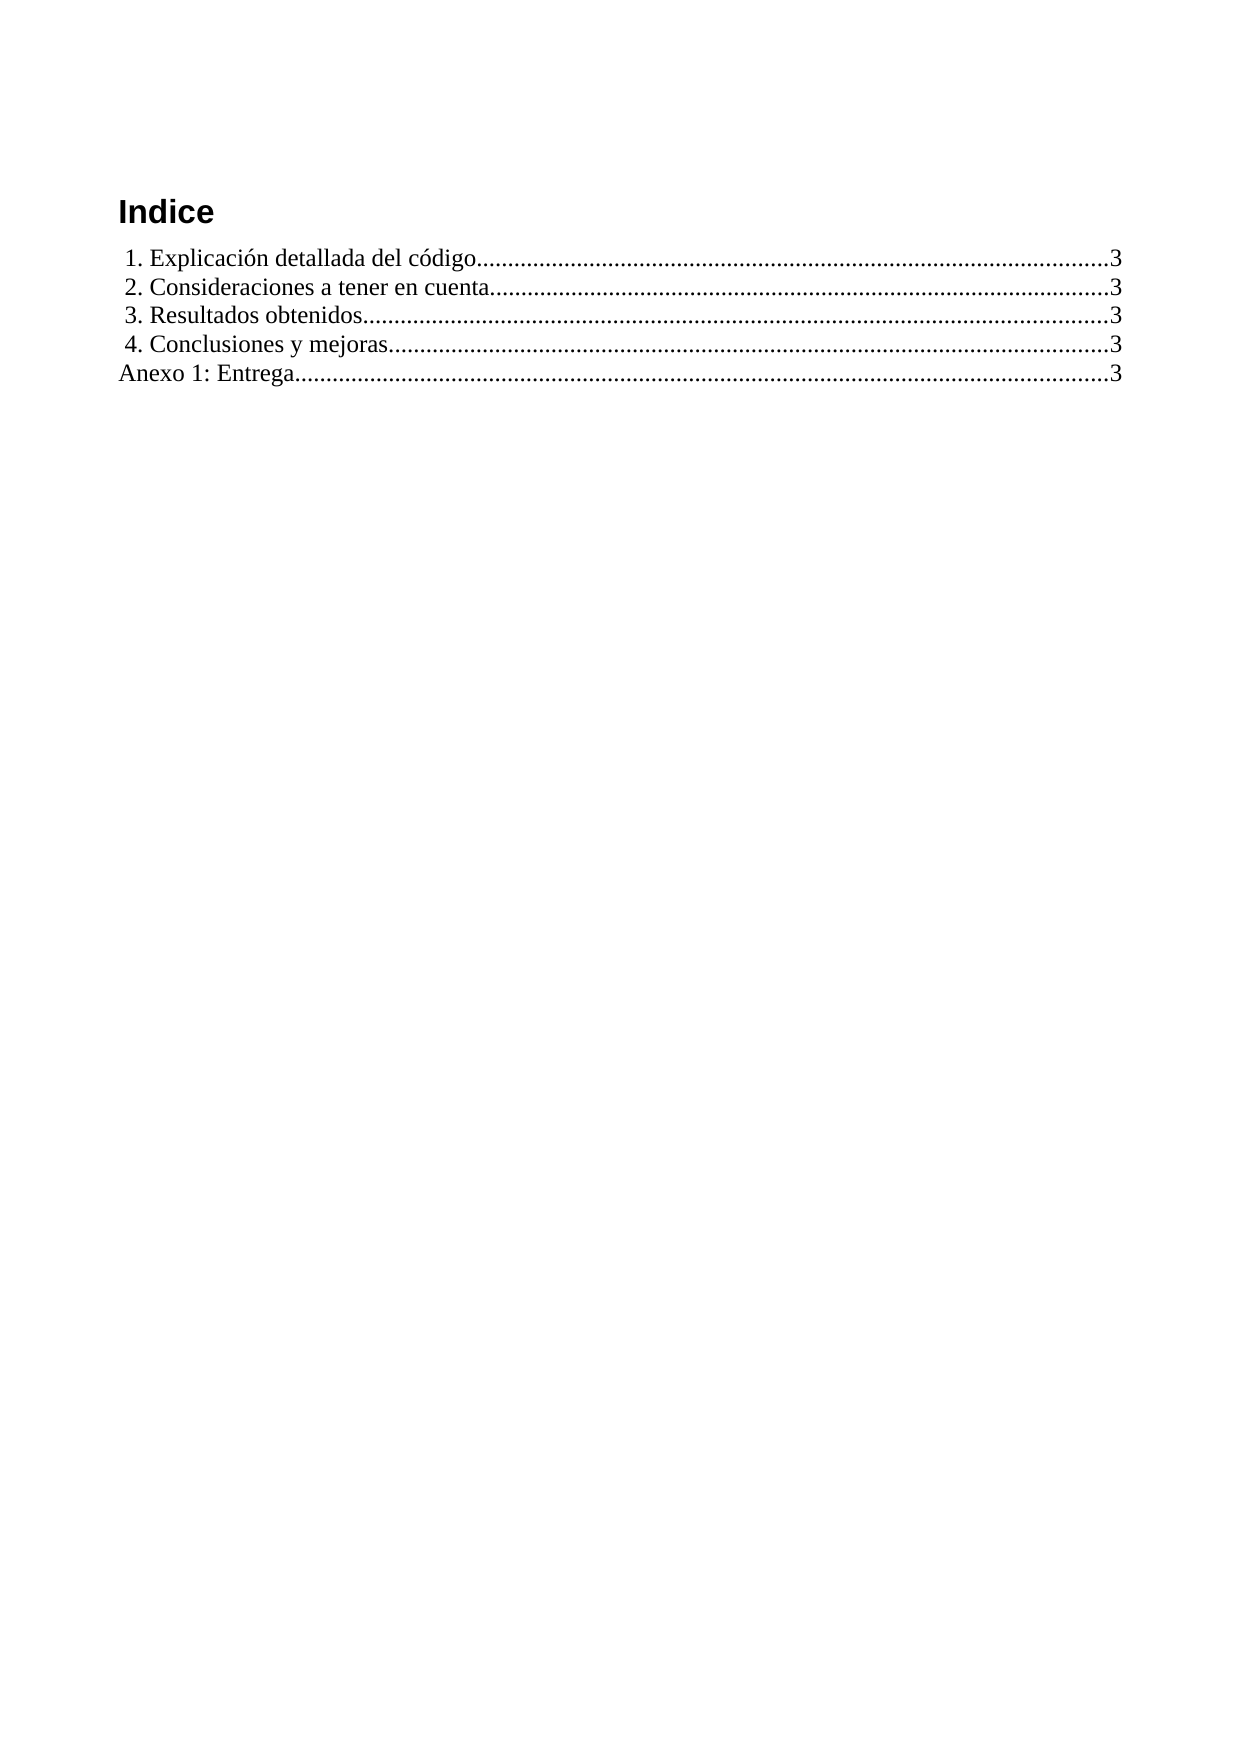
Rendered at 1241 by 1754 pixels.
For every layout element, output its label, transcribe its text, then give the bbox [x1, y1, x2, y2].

text Anexo 1: Entrega. 3 [118, 358, 1122, 387]
subtitle Indice [118, 192, 1122, 231]
text 1. Explicación detallada del código. 3 [118, 243, 1122, 272]
text 2. Consideraciones a tener en cuenta. 3 [118, 272, 1122, 301]
text 4. Conclusiones y mejoras. 3 [118, 329, 1122, 358]
text 3. Resultados obtenidos. 3 [118, 301, 1122, 329]
